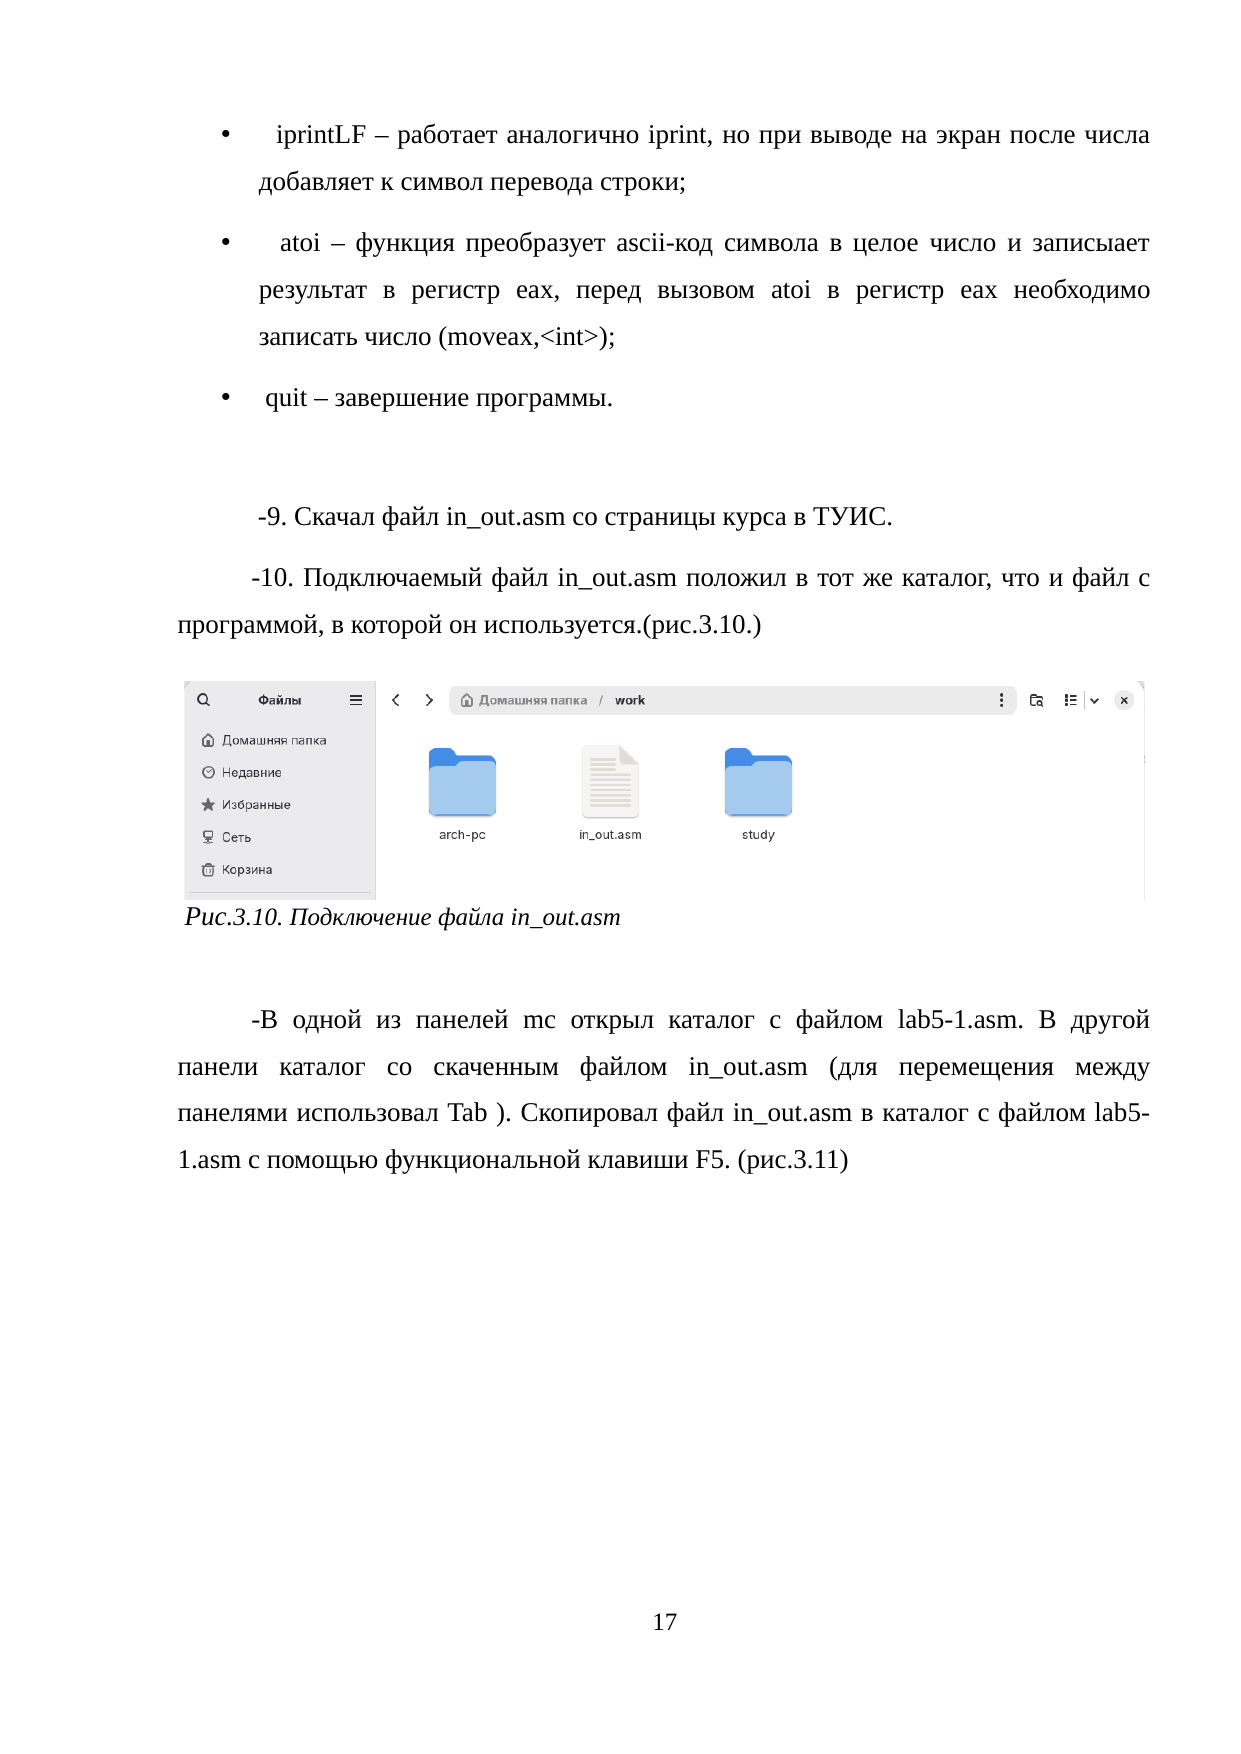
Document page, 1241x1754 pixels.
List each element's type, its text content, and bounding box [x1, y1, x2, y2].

text -9. Скачал файл in_out.asm со страницы курса в ТУИС. [177, 500, 1152, 531]
text -В одной из панелей mc открыл каталог с файлом lab5-1.asm. В другой панели каталог со скаченным файлом in_out.asm (для перемещения между панелями использовал Tab ). Скопировал файл in_out.asm в каталог с файлом lab5-1.asm с помощью функциональной клавиши F5. (рис.3.11) [177, 1003, 1152, 1174]
text -10. Подключаемый файл in_out.asm положил в тот же каталог, что и файл с программой, в которой он используется.(рис.3.10.) [177, 561, 1152, 639]
list quit – завершение программы. [221, 381, 1152, 412]
list Рис.3.10. Подключение файла in_out.asm [184, 900, 1144, 931]
list atoi – функция преобразует ascii-код символа в целое число и записыает результат в регистр eax, перед вызовом atoi в регистр eax необходимо записать число (moveax,<int>); [221, 226, 1152, 351]
list iprintLF – работает аналогично iprint, но при выводе на экран после числа добавляет к символ перевода строки; [221, 118, 1152, 196]
picture [184, 681, 1145, 900]
